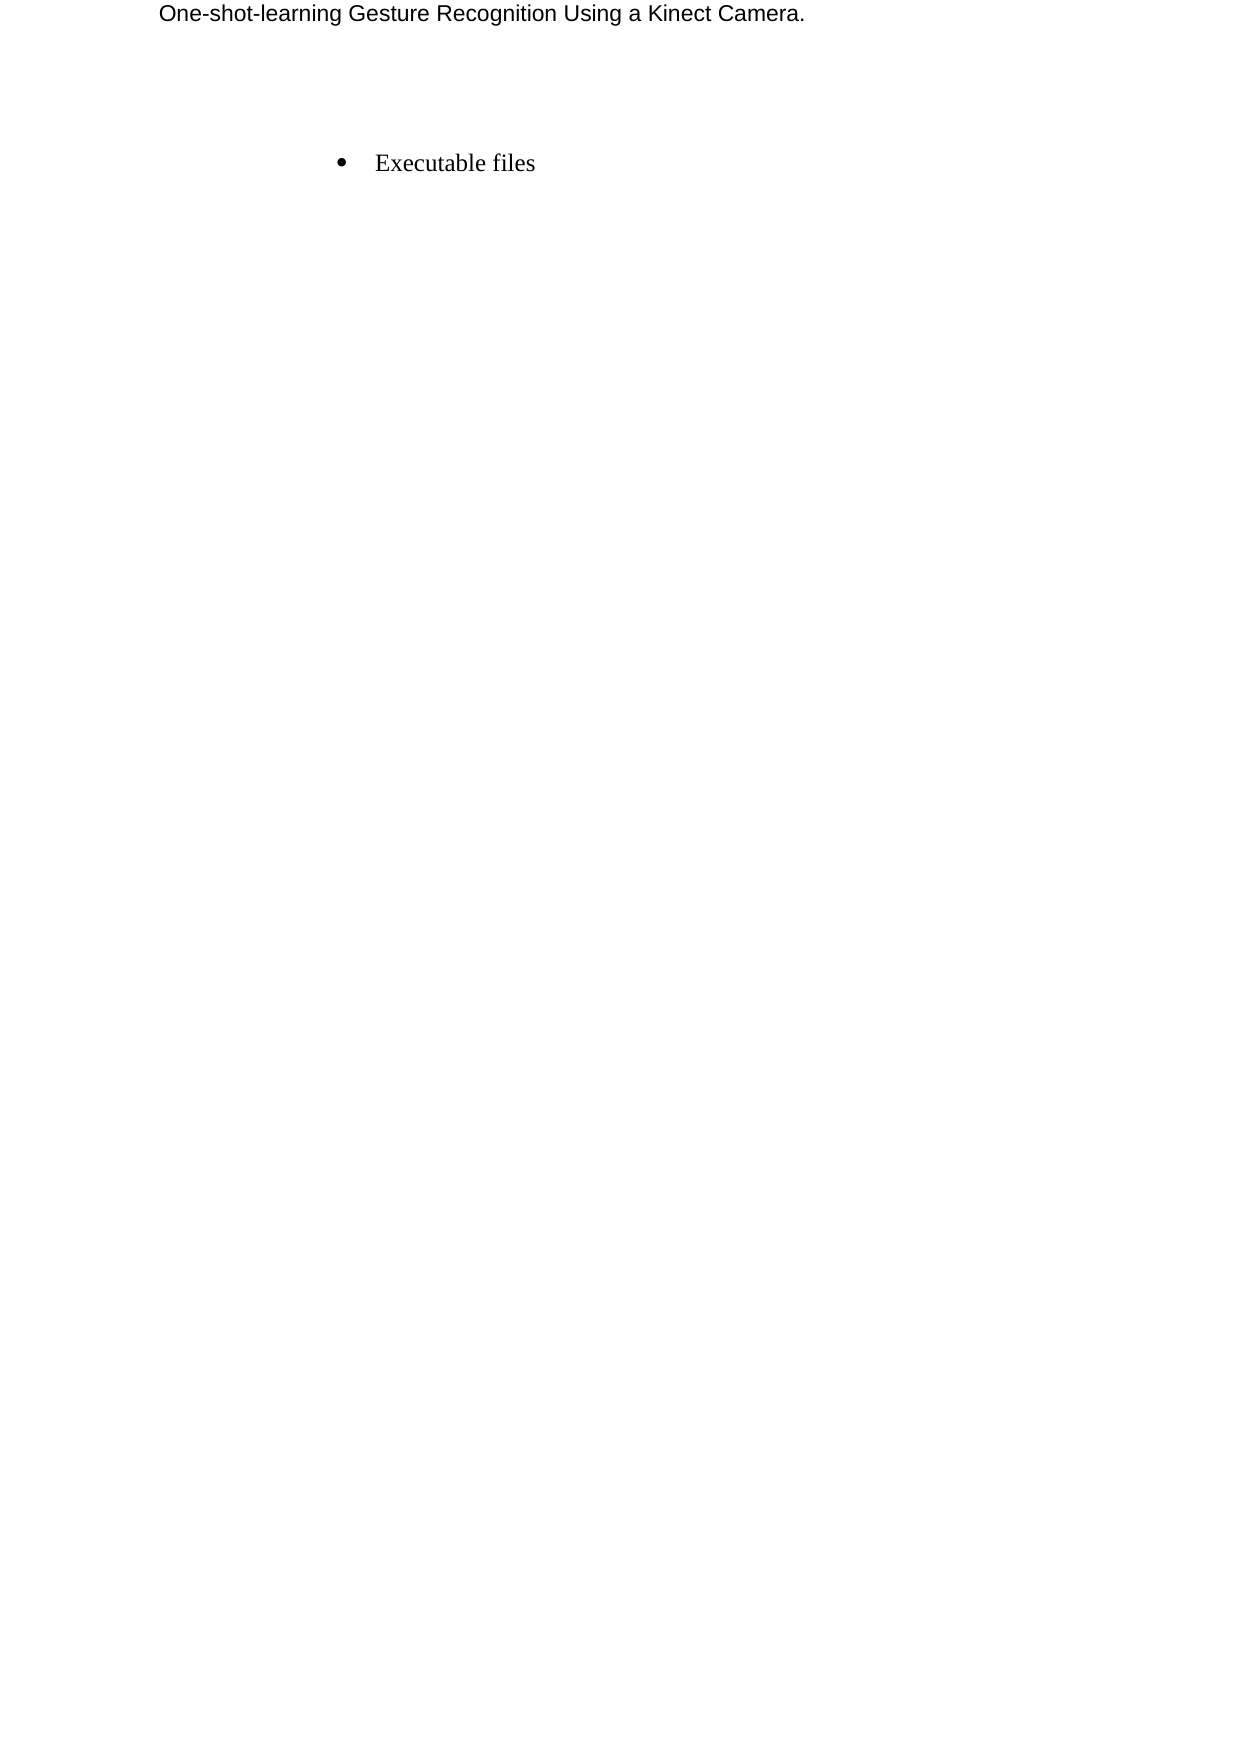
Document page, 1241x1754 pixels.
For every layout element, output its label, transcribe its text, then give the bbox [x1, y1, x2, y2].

list Executable files [337, 148, 1093, 176]
